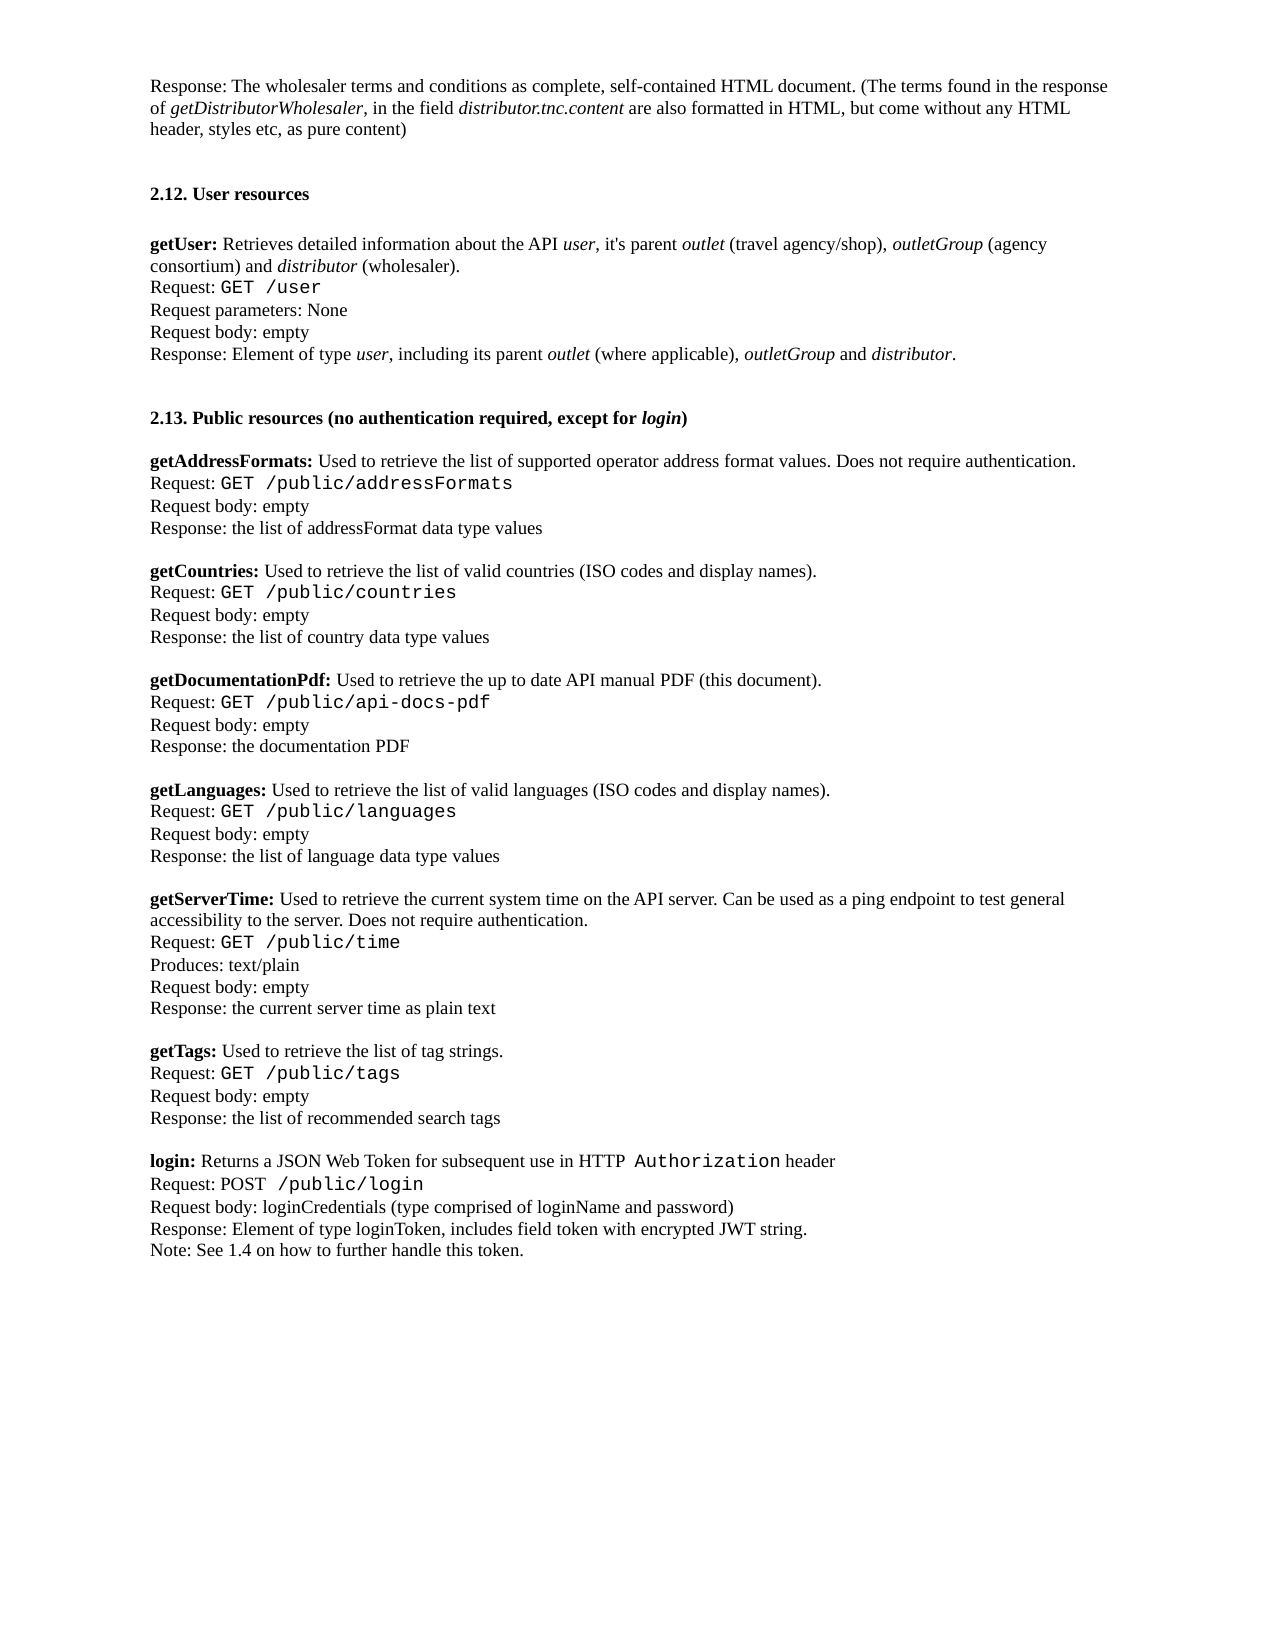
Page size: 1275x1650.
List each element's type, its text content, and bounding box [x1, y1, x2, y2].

text Request: GET /public/time [150, 931, 1125, 954]
text 2.12. User resources [150, 183, 1125, 204]
text Request body: empty [150, 495, 1125, 517]
text getUser: Retrieves detailed information about the API user, it's parent outlet (travel agency/shop), outletGroup (agency consortium) and distributor (wholesaler). [150, 233, 1125, 276]
text getServerTime: Used to retrieve the current system time on the API server. Can be used as a ping endpoint to test general accessibility to the server. Does not require authentication. [150, 888, 1125, 931]
text Response: The wholesaler terms and conditions as complete, self-contained HTML document. (The terms found in the response of getDistributorWholesaler, in the field distributor.tnc.content are also formatted in HTML, but come without any HTML header, styles etc, as pure content) [150, 75, 1125, 140]
text Request: GET /public/addressFormats [150, 472, 1125, 495]
text Request: GET /user [150, 276, 1125, 299]
text login: Returns a JSON Web Token for subsequent use in HTTP Authorization header [150, 1150, 1125, 1173]
text getAddressFormats: Used to retrieve the list of supported operator address format values. Does not require authentication. [150, 450, 1125, 472]
text Request parameters: None [150, 299, 1125, 321]
text Request: GET /public/countries [150, 581, 1125, 604]
text Request: GET /public/api-docs-pdf [150, 691, 1125, 714]
text Produces: text/plain [150, 954, 1125, 976]
text Response: the list of language data type values [150, 845, 1125, 866]
text getLanguages: Used to retrieve the list of valid languages (ISO codes and display names). [150, 778, 1125, 800]
text Response: the list of recommended search tags [150, 1107, 1125, 1128]
text Response: Element of type loginToken, includes field token with encrypted JWT string. [150, 1217, 1125, 1239]
text Request body: empty [150, 604, 1125, 626]
text Request body: empty [150, 1085, 1125, 1107]
text Response: the documentation PDF [150, 735, 1125, 757]
text Response: the current server time as plain text [150, 997, 1125, 1019]
text Response: the list of country data type values [150, 626, 1125, 647]
text Request: POST /public/login [150, 1173, 1125, 1196]
text Request body: empty [150, 714, 1125, 735]
text Request body: empty [150, 976, 1125, 997]
text getDocumentationPdf: Used to retrieve the up to date API manual PDF (this document). [150, 669, 1125, 691]
text Note: See 1.4 on how to further handle this token. [150, 1239, 1125, 1261]
text Response: the list of addressFormat data type values [150, 517, 1125, 538]
text 2.13. Public resources (no authentication required, except for login) [150, 407, 1125, 429]
text Request: GET /public/languages [150, 800, 1125, 823]
text Response: Element of type user, including its parent outlet (where applicable), outletGroup and distributor. [150, 342, 1125, 364]
text Request body: loginCredentials (type comprised of loginName and password) [150, 1196, 1125, 1217]
text Request body: empty [150, 823, 1125, 845]
text getCountries: Used to retrieve the list of valid countries (ISO codes and display names). [150, 560, 1125, 581]
text Request: GET /public/tags [150, 1062, 1125, 1085]
text Request body: empty [150, 321, 1125, 342]
text getTags: Used to retrieve the list of tag strings. [150, 1040, 1125, 1062]
